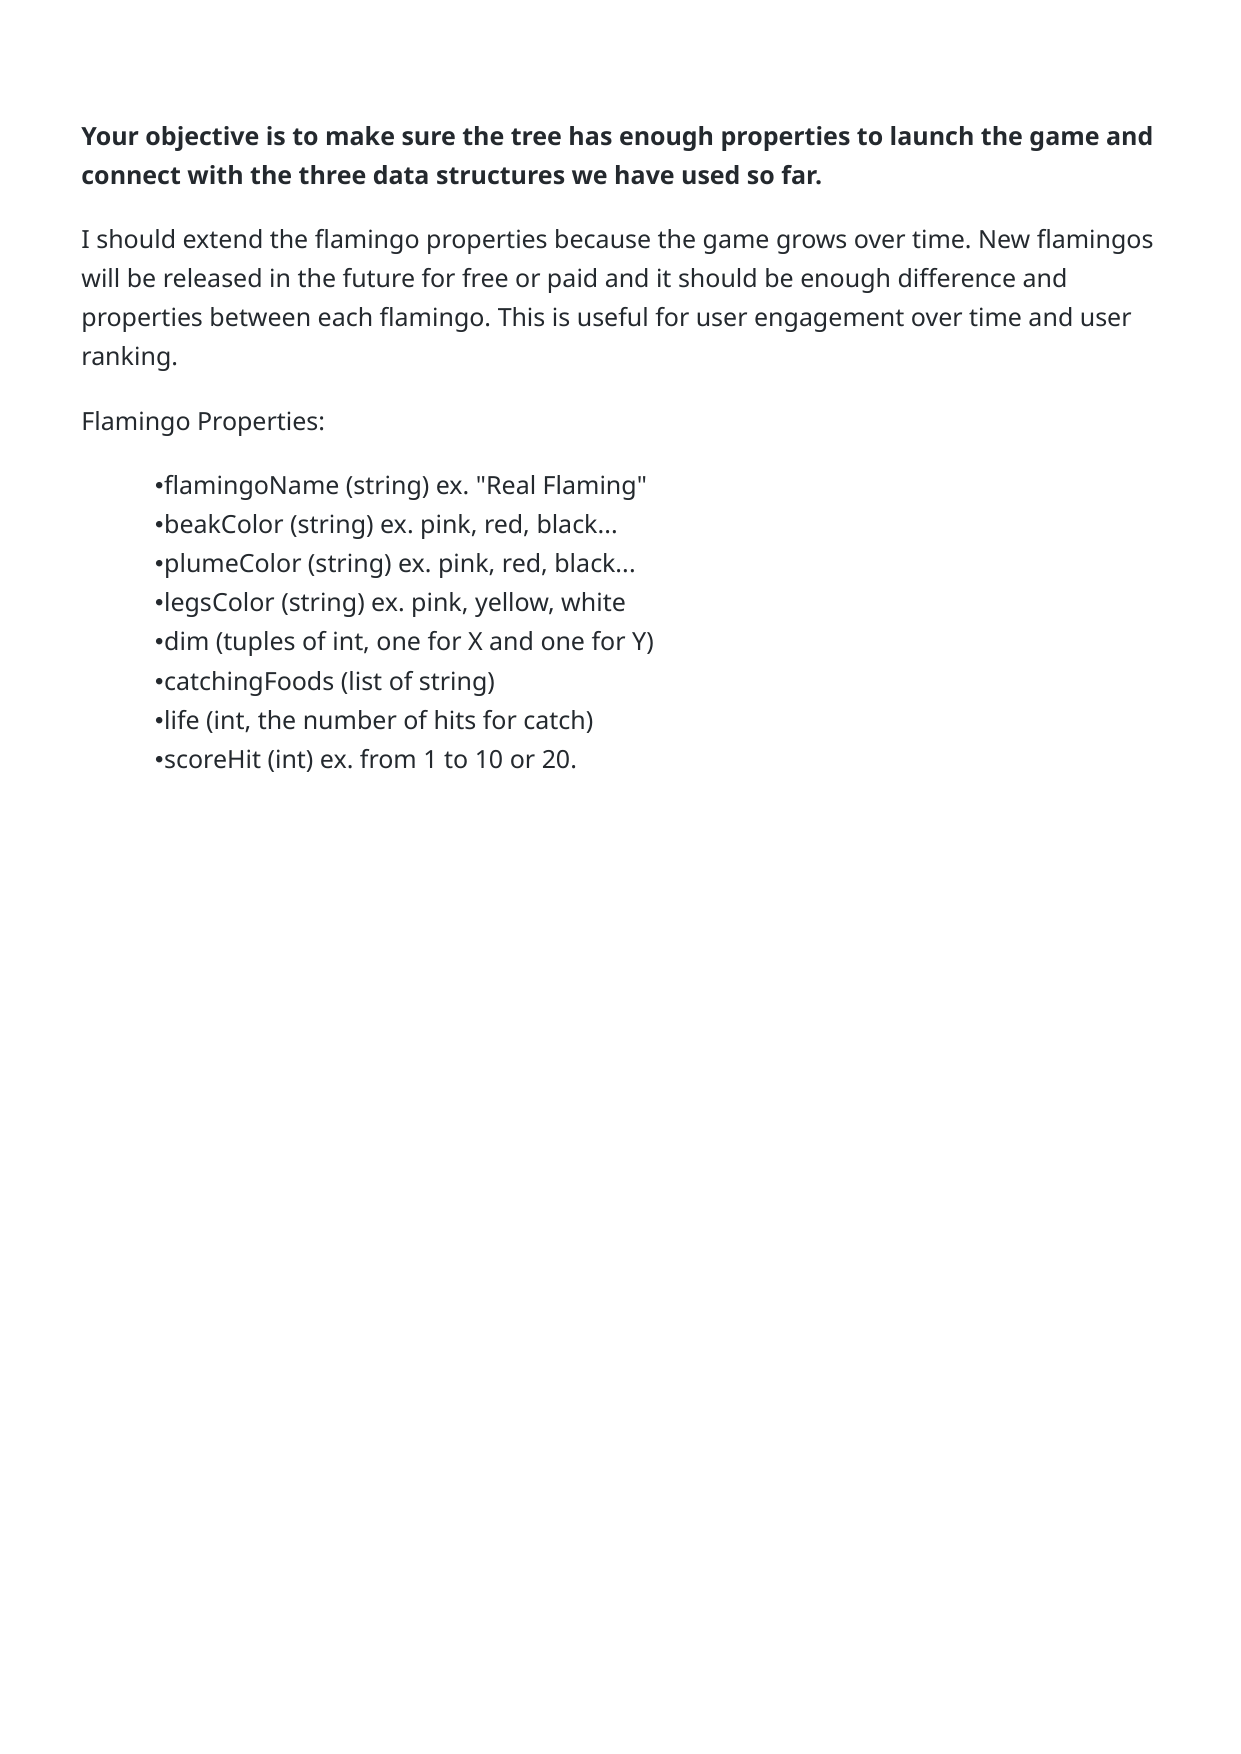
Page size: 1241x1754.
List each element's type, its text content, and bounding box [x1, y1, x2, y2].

list flamingoName (string) ex. "Real Flaming" [81, 467, 1178, 501]
list catchingFoods (list of string) [81, 663, 1178, 697]
list scoreHit (int) ex. from 1 to 10 or 20. [81, 741, 1178, 776]
list plumeColor (string) ex. pink, red, black... [81, 546, 1178, 580]
list legsColor (string) ex. pink, yellow, white [81, 585, 1178, 619]
list life (int, the number of hits for catch) [81, 702, 1178, 736]
text I should extend the flamingo properties because the game grows over time. New flamingos will be released in the future for free or paid and it should be enough difference and properties between each flamingo. This is useful for user engagement over time and user ranking. [81, 221, 1178, 373]
list beakColor (string) ex. pink, red, black... [81, 506, 1178, 541]
text Your objective is to make sure the tree has enough properties to launch the game and connect with the three data structures we have used so far. [81, 118, 1178, 191]
text Flamingo Properties: [81, 403, 1178, 437]
list dim (tuples of int, one for X and one for Y) [81, 624, 1178, 658]
